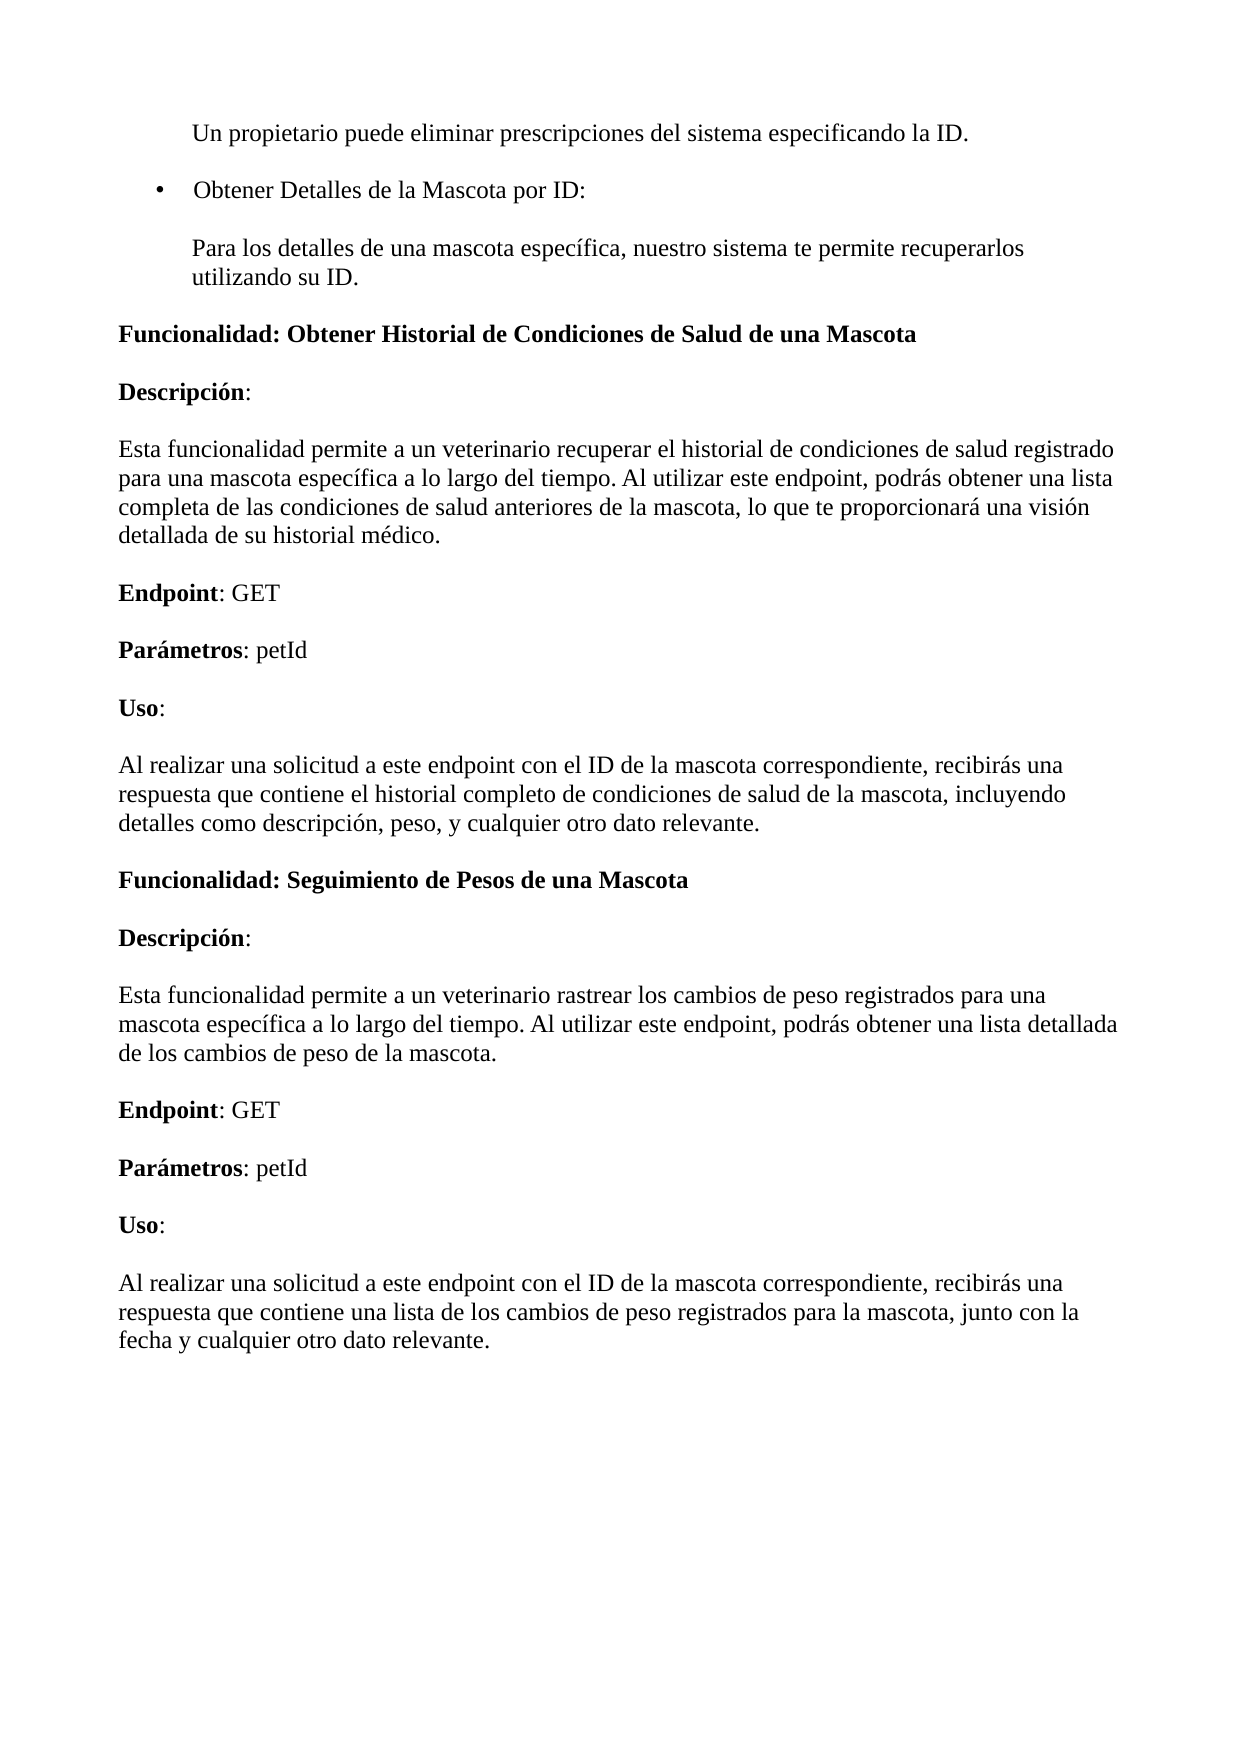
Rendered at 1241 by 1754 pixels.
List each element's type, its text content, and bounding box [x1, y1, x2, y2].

text Para los detalles de una mascota específica, nuestro sistema te permite recuperarlos utilizando su ID. [118, 233, 1122, 291]
text Esta funcionalidad permite a un veterinario recuperar el historial de condiciones de salud registrado para una mascota específica a lo largo del tiempo. Al utilizar este endpoint, podrás obtener una lista completa de las condiciones de salud anteriores de la mascota, lo que te proporcionará una visión detallada de su historial médico. [118, 434, 1122, 549]
text Un propietario puede eliminar prescripciones del sistema especificando la ID. [118, 118, 1122, 147]
text Endpoint: GET [118, 578, 1122, 607]
text Al realizar una solicitud a este endpoint con el ID de la mascota correspondiente, recibirás una respuesta que contiene el historial completo de condiciones de salud de la mascota, incluyendo detalles como descripción, peso, y cualquier otro dato relevante. [118, 751, 1122, 837]
text Funcionalidad: Obtener Historial de Condiciones de Salud de una Mascota [118, 319, 1122, 348]
text Endpoint: GET [118, 1096, 1122, 1124]
text Descripción: [118, 377, 1122, 406]
text Uso: [118, 1211, 1122, 1239]
text Descripción: [118, 923, 1122, 952]
text Esta funcionalidad permite a un veterinario rastrear los cambios de peso registrados para una mascota específica a lo largo del tiempo. Al utilizar este endpoint, podrás obtener una lista detallada de los cambios de peso de la mascota. [118, 981, 1122, 1067]
text Al realizar una solicitud a este endpoint con el ID de la mascota correspondiente, recibirás una respuesta que contiene una lista de los cambios de peso registrados para la mascota, junto con la fecha y cualquier otro dato relevante. [118, 1268, 1122, 1354]
list Obtener Detalles de la Mascota por ID: [156, 176, 1122, 204]
text Parámetros: petId [118, 1153, 1122, 1182]
text Funcionalidad: Seguimiento de Pesos de una Mascota [118, 866, 1122, 894]
text Uso: [118, 693, 1122, 722]
text Parámetros: petId [118, 636, 1122, 664]
